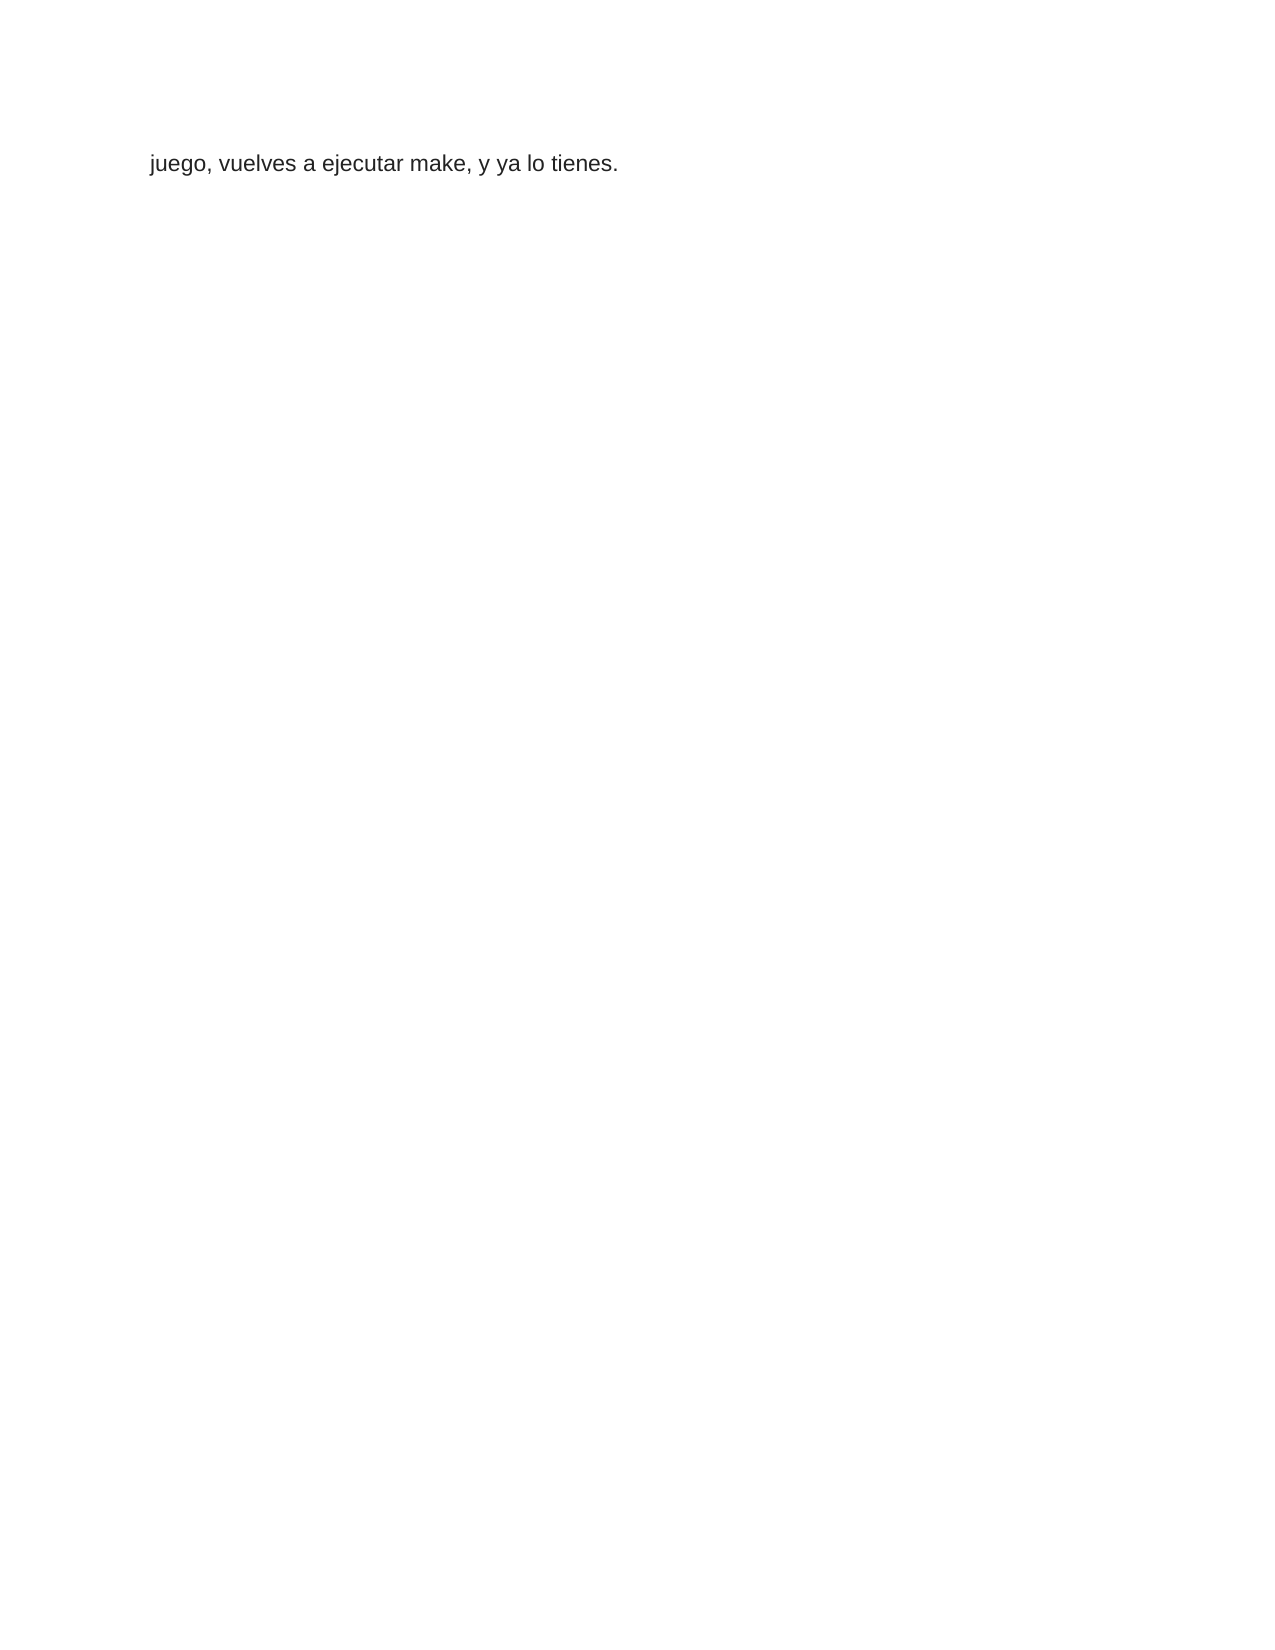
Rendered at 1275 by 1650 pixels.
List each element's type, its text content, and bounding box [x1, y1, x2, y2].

text juego, vuelves a ejecutar make, y ya lo tienes. [150, 150, 1125, 176]
